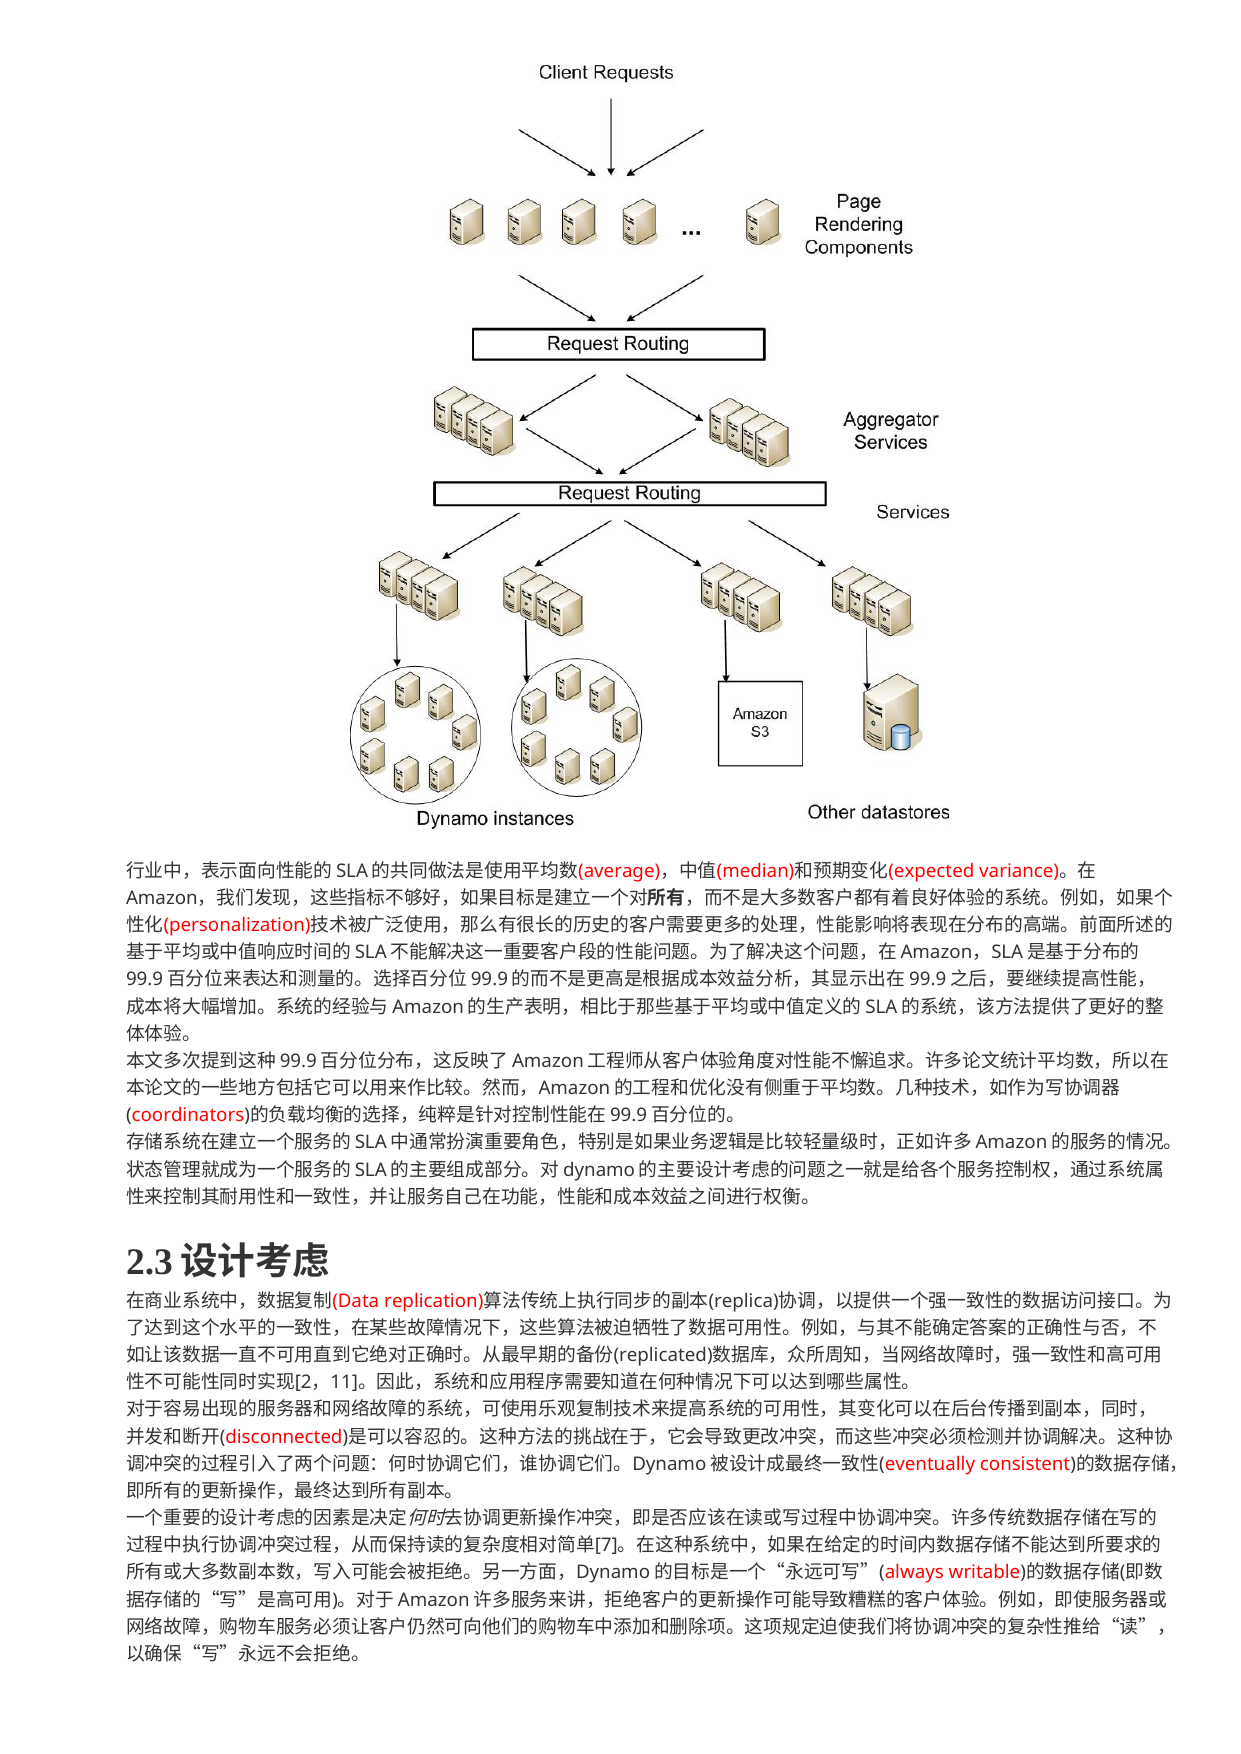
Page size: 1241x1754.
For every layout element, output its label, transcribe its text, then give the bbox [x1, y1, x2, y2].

text 对于容易出现的服务器和网络故障的系统，可使用乐观复制技术来提高系统的可用性，其变化可以在后台传播到副本，同时，并发和断开(disconnected)是可以容忍的。这种方法的挑战在于，它会导致更改冲突，而这些冲突必须检测并协调解决。这种协调冲突的过程引入了两个问题：何时协调它们，谁协调它们。Dynamo被设计成最终一致性(eventually consistent)的数据存储，即所有的更新操作，最终达到所有副本。 [126, 1394, 1173, 1503]
subtitle 2.3设计考虑 [126, 1234, 1173, 1285]
text 在商业系统中，数据复制(Data replication)算法传统上执行同步的副本(replica)协调，以提供一个强一致性的数据访问接口。为了达到这个水平的一致性，在某些故障情况下，这些算法被迫牺牲了数据可用性。例如，与其不能确定答案的正确性与否，不如让该数据一直不可用直到它绝对正确时。从最早期的备份(replicated)数据库，众所周知，当网络故障时，强一致性和高可用性不可能性同时实现[2，11]。因此，系统和应用程序需要知道在何种情况下可以达到哪些属性。 [126, 1285, 1173, 1394]
text 行业中，表示面向性能的SLA的共同做法是使用平均数(average)，中值(median)和预期变化(expected variance)。在Amazon，我们发现，这些指标不够好，如果目标是建立一个对所有，而不是大多数客户都有着良好体验的系统。例如，如果个性化(personalization)技术被广泛使用，那么有很长的历史的客户需要更多的处理，性能影响将表现在分布的高端。前面所述的基于平均或中值响应时间的SLA不能解决这一重要客户段的性能问题。为了解决这个问题，在Amazon，SLA是基于分布的99.9百分位来表达和测量的。选择百分位99.9的而不是更高是根据成本效益分析，其显示出在99.9之后，要继续提高性能，成本将大幅增加。系统的经验与Amazon的生产表明，相比于那些基于平均或中值定义的SLA的系统，该方法提供了更好的整体体验。 [126, 855, 1173, 1046]
picture [350, 59, 950, 830]
text 一个重要的设计考虑的因素是决定何时去协调更新操作冲突，即是否应该在读或写过程中协调冲突。许多传统数据存储在写的过程中执行协调冲突过程，从而保持读的复杂度相对简单[7]。在这种系统中，如果在给定的时间内数据存储不能达到所要求的所有或大多数副本数，写入可能会被拒绝。另一方面，Dynamo的目标是一个“永远可写”(always writable)的数据存储(即数据存储的“写”是高可用)。对于Amazon许多服务来讲，拒绝客户的更新操作可能导致糟糕的客户体验。例如，即使服务器或网络故障，购物车服务必须让客户仍然可向他们的购物车中添加和删除项。这项规定迫使我们将协调冲突的复杂性推给“读”，以确保“写”永远不会拒绝。 [126, 1503, 1173, 1666]
text 存储系统在建立一个服务的SLA中通常扮演重要角色，特别是如果业务逻辑是比较轻量级时，正如许多Amazon的服务的情况。状态管理就成为一个服务的SLA的主要组成部分。对dynamo的主要设计考虑的问题之一就是给各个服务控制权，通过系统属性来控制其耐用性和一致性，并让服务自己在功能，性能和成本效益之间进行权衡。 [126, 1127, 1173, 1209]
text 本文多次提到这种99.9百分位分布，这反映了Amazon工程师从客户体验角度对性能不懈追求。许多论文统计平均数，所以在本论文的一些地方包括它可以用来作比较。然而，Amazon的工程和优化没有侧重于平均数。几种技术，如作为写协调器(coordinators)的负载均衡的选择，纯粹是针对控制性能在99.9百分位的。 [126, 1046, 1173, 1127]
